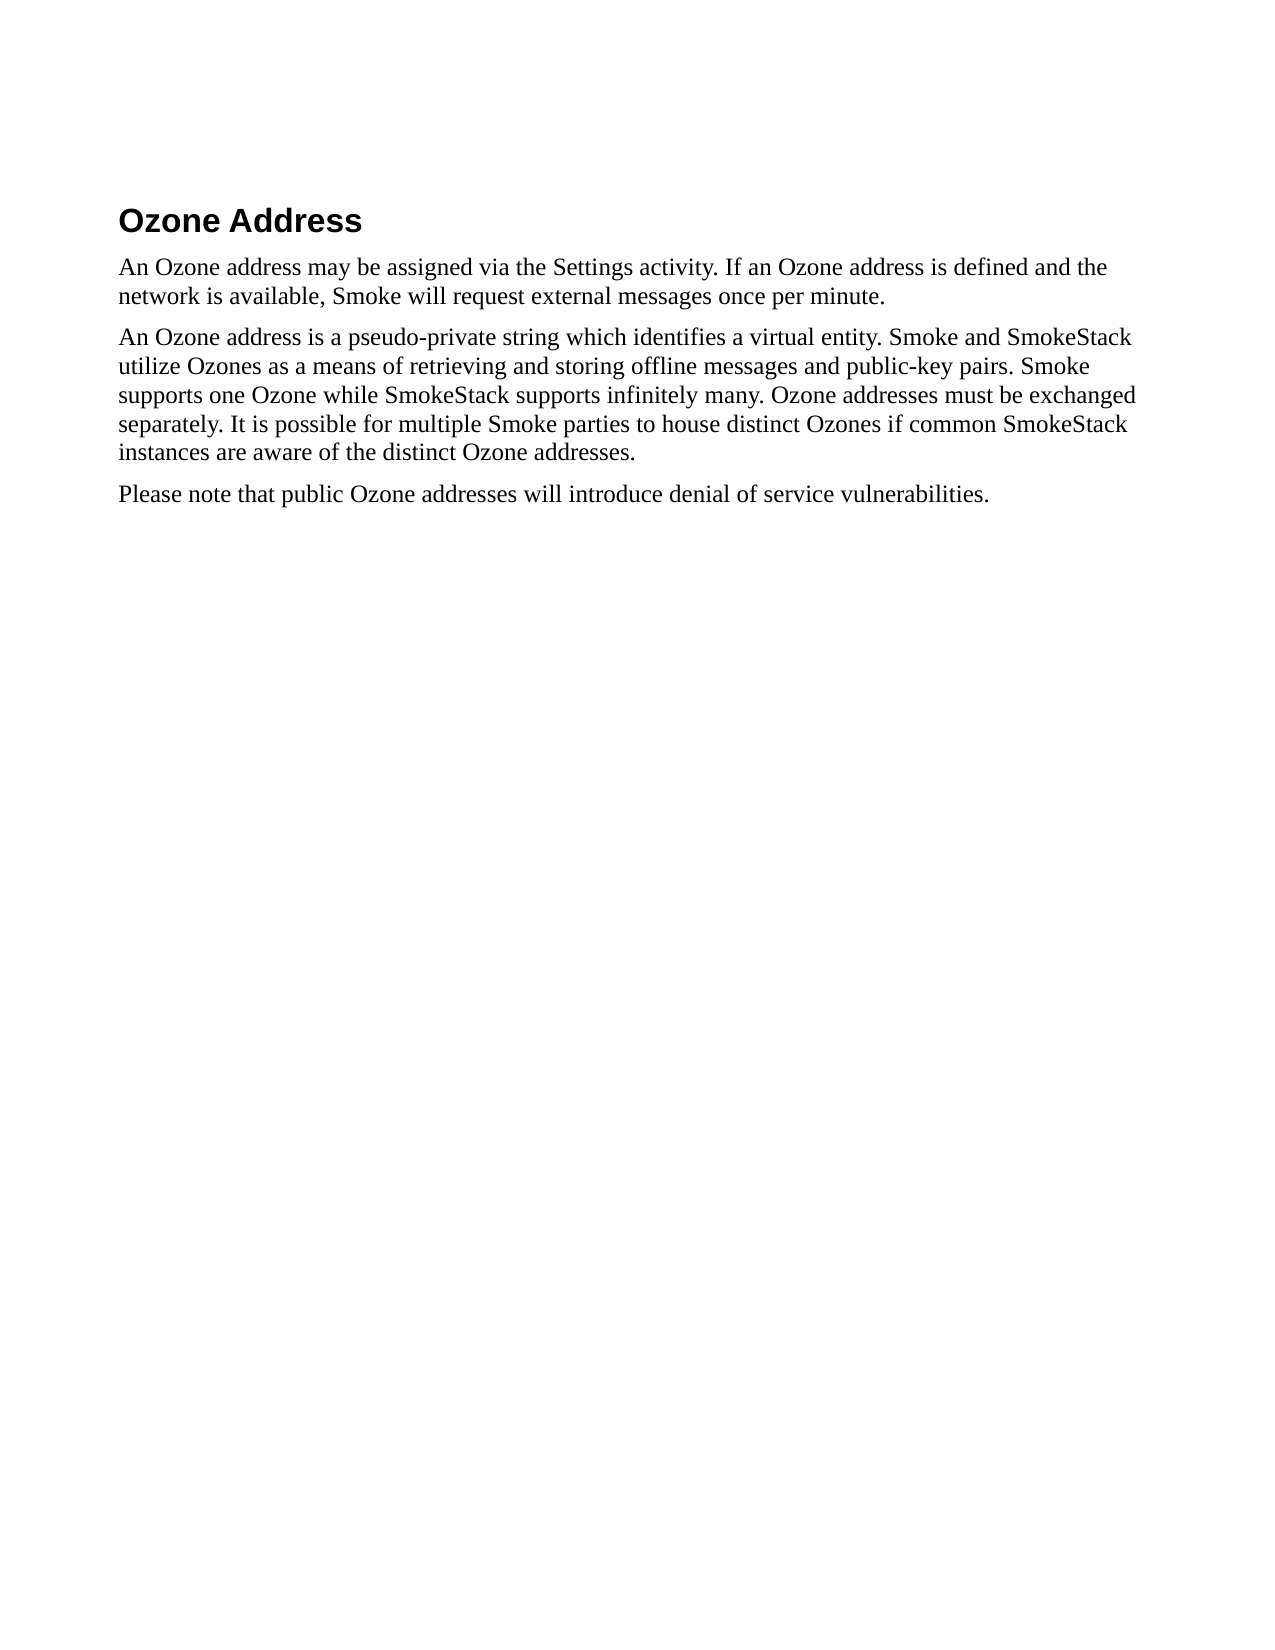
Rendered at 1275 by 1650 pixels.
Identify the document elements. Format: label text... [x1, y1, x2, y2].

text An Ozone address is a pseudo-private string which identifies a virtual entity. Smoke and SmokeStack utilize Ozones as a means of retrieving and storing offline messages and public-key pairs. Smoke supports one Ozone while SmokeStack supports infinitely many. Ozone addresses must be exchanged separately. It is possible for multiple Smoke parties to house distinct Ozones if common SmokeStack instances are aware of the distinct Ozone addresses. [118, 322, 1157, 466]
subtitle Ozone Address [118, 201, 1157, 240]
text Please note that public Ozone addresses will introduce denial of service vulnerabilities. [118, 479, 1157, 507]
text An Ozone address may be assigned via the Settings activity. If an Ozone address is defined and the network is available, Smoke will request external messages once per minute. [118, 252, 1157, 310]
